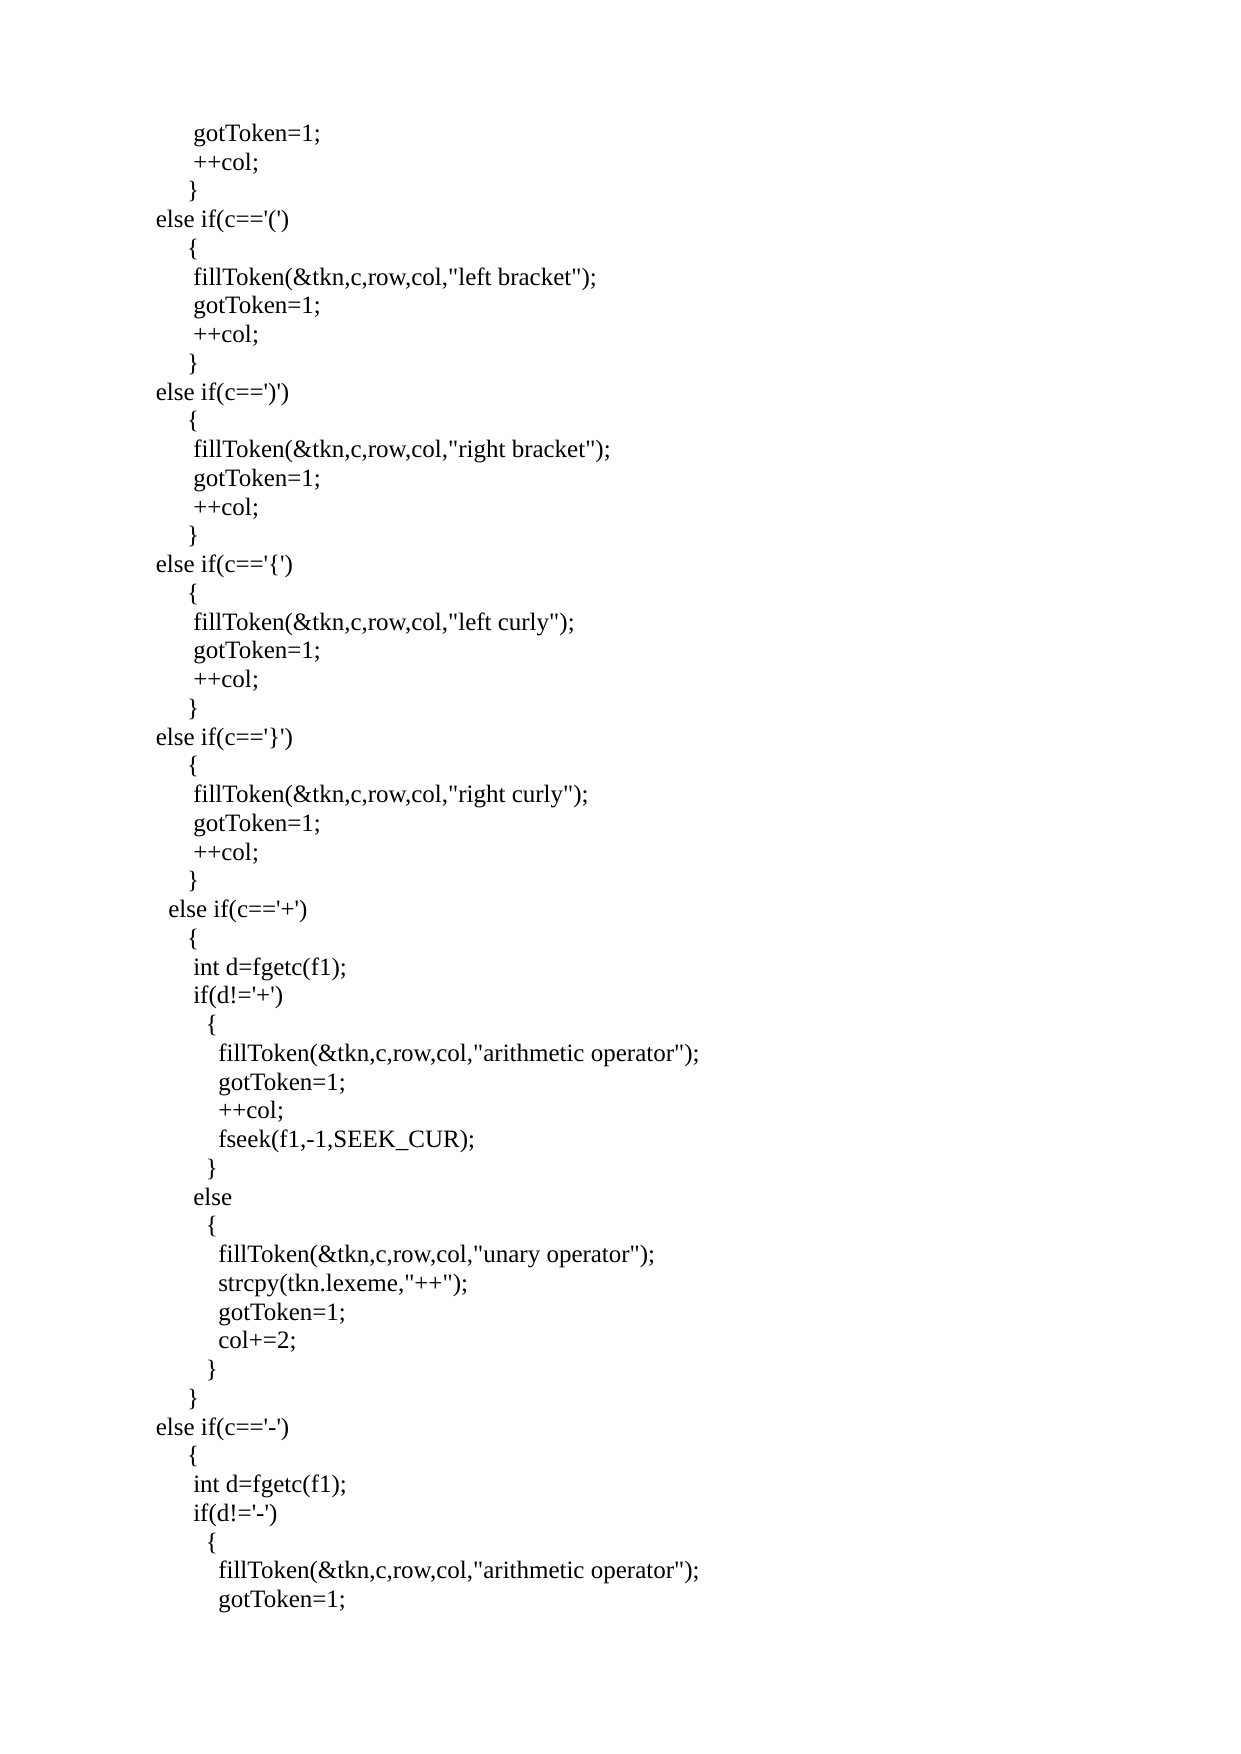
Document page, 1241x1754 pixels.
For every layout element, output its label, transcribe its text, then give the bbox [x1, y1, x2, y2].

text else if(c=='-') [118, 1412, 1122, 1441]
text int d=fgetc(f1); [118, 1469, 1122, 1498]
text } [118, 521, 1122, 549]
text else if(c=='}') [118, 722, 1122, 751]
text fseek(f1,-1,SEEK_CUR); [118, 1124, 1122, 1153]
text ++col; [118, 837, 1122, 866]
text { [118, 1441, 1122, 1469]
text } [118, 1354, 1122, 1383]
text gotToken=1; [118, 1067, 1122, 1096]
text ++col; [118, 664, 1122, 693]
text if(d!='-') [118, 1498, 1122, 1527]
text { [118, 233, 1122, 262]
text else if(c=='(') [118, 204, 1122, 233]
text int d=fgetc(f1); [118, 952, 1122, 981]
text } [118, 176, 1122, 204]
text ++col; [118, 147, 1122, 176]
text fillToken(&tkn,c,row,col,"right bracket"); [118, 434, 1122, 463]
text fillToken(&tkn,c,row,col,"left curly"); [118, 607, 1122, 636]
text ++col; [118, 319, 1122, 348]
text gotToken=1; [118, 1297, 1122, 1326]
text { [118, 1211, 1122, 1239]
text else if(c=='+') [118, 894, 1122, 923]
text else if(c==')') [118, 377, 1122, 406]
text { [118, 751, 1122, 779]
text fillToken(&tkn,c,row,col,"unary operator"); [118, 1239, 1122, 1268]
text } [118, 866, 1122, 894]
text } [118, 1153, 1122, 1182]
text fillToken(&tkn,c,row,col,"arithmetic operator"); [118, 1038, 1122, 1067]
text gotToken=1; [118, 463, 1122, 492]
text else [118, 1182, 1122, 1211]
text { [118, 1009, 1122, 1038]
text { [118, 923, 1122, 952]
text { [118, 578, 1122, 607]
text ++col; [118, 492, 1122, 521]
text col+=2; [118, 1326, 1122, 1354]
text else if(c=='{') [118, 549, 1122, 578]
text gotToken=1; [118, 1584, 1122, 1613]
text strcpy(tkn.lexeme,"++"); [118, 1268, 1122, 1297]
text if(d!='+') [118, 981, 1122, 1009]
text fillToken(&tkn,c,row,col,"right curly"); [118, 779, 1122, 808]
text gotToken=1; [118, 118, 1122, 147]
text gotToken=1; [118, 808, 1122, 837]
text ++col; [118, 1096, 1122, 1124]
text fillToken(&tkn,c,row,col,"left bracket"); [118, 262, 1122, 291]
text { [118, 406, 1122, 434]
text } [118, 348, 1122, 377]
text gotToken=1; [118, 636, 1122, 664]
text } [118, 1383, 1122, 1412]
text fillToken(&tkn,c,row,col,"arithmetic operator"); [118, 1556, 1122, 1584]
text } [118, 693, 1122, 722]
text gotToken=1; [118, 291, 1122, 319]
text { [118, 1527, 1122, 1556]
